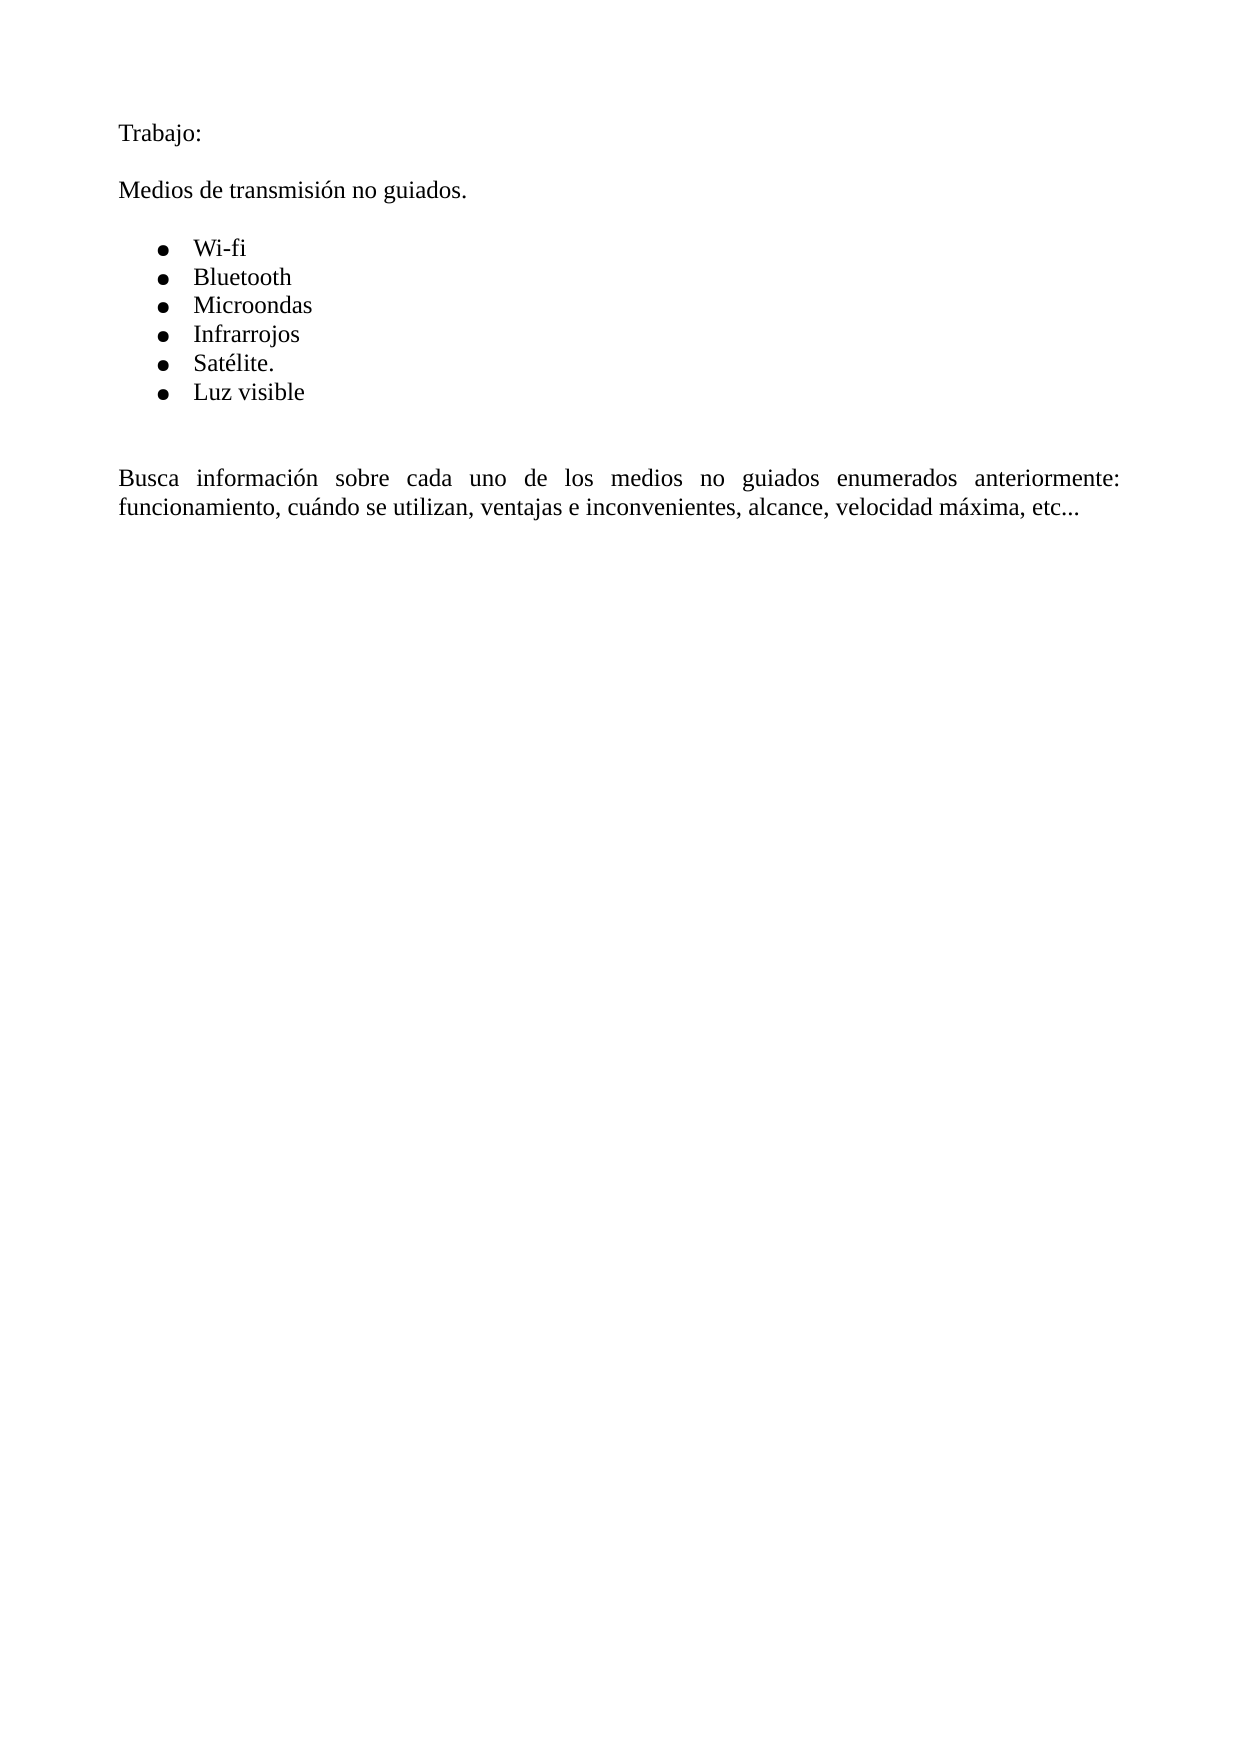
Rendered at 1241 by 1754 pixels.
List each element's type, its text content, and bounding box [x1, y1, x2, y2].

list Microondas [156, 291, 1122, 319]
list Satélite. [156, 348, 1122, 377]
text Trabajo: [118, 118, 1122, 147]
text Medios de transmisión no guiados. [118, 176, 1122, 204]
list Luz visible [156, 377, 1122, 406]
text Busca información sobre cada uno de los medios no guiados enumerados anteriormente: funcionamiento, cuándo se utilizan, ventajas e inconvenientes, alcance, velocidad máxima, etc... [118, 463, 1122, 521]
list Bluetooth [156, 262, 1122, 291]
list Wi-fi [156, 233, 1122, 262]
list Infrarrojos [156, 319, 1122, 348]
